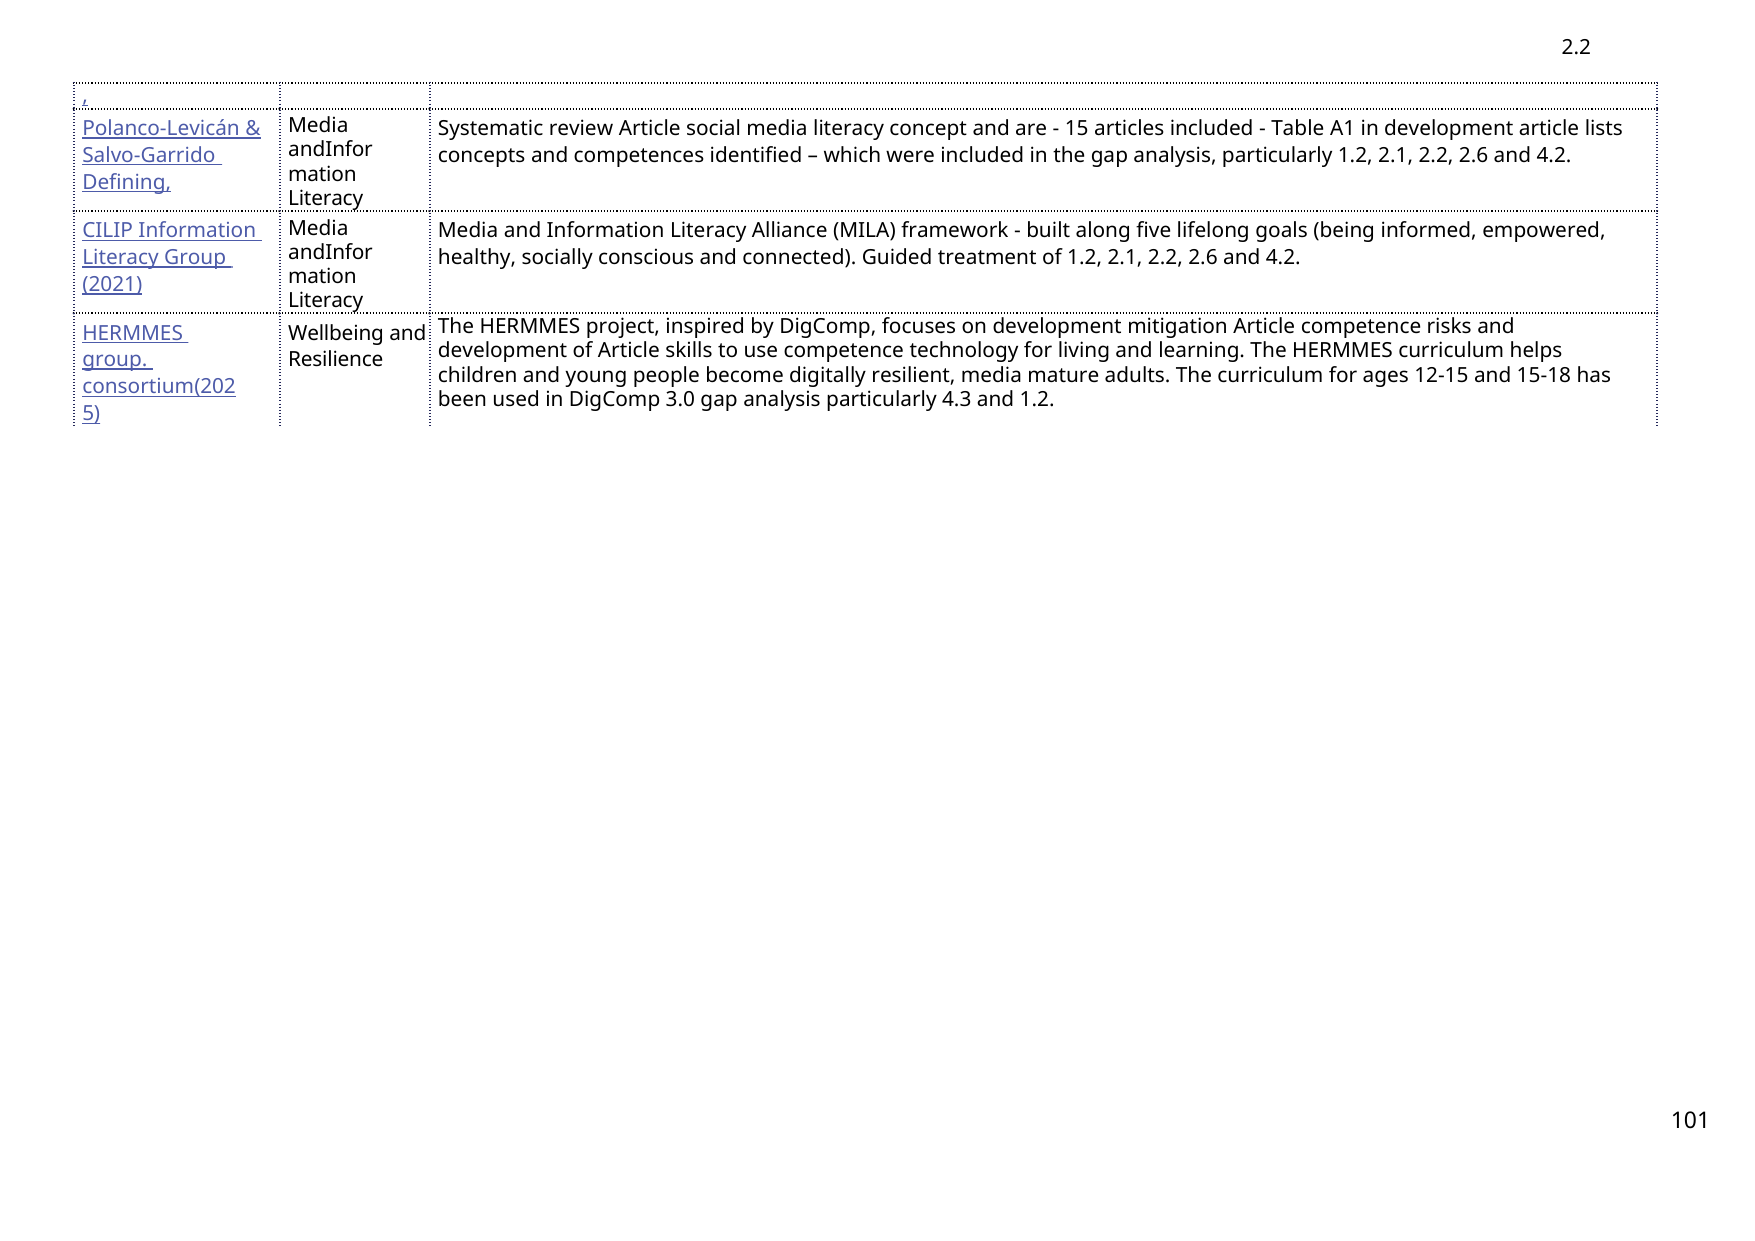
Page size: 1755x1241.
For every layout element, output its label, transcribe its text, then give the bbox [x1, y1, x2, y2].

table_cell Media andInformation Literacy [280, 210, 429, 312]
table_cell The HERMMES project, inspired by DigComp, focuses on development mitigation Article competence risks and development of Article skills to use competence technology for living and learning. The HERMMES curriculum helps children and young people become digitally resilient, media mature adults. The curriculum for ages 12-15 and 15-18 has been used in DigComp 3.0 gap analysis particularly 4.3 and 1.2. [430, 312, 1657, 427]
table_cell Wellbeing and Resilience [280, 312, 429, 427]
table_cell [280, 82, 429, 108]
table_cell HERMMES group. consortium(2025) [74, 312, 279, 427]
table_cell Media and Information Literacy Alliance (MILA) framework - built along five lifelong goals (being informed, empowered, healthy, socially conscious and connected). Guided treatment of 1.2, 2.1, 2.2, 2.6 and 4.2. [430, 210, 1657, 312]
table_cell Systematic review Article social media literacy concept and are - 15 articles included - Table A1 in development article lists concepts and competences identified – which were included in the gap analysis, particularly 1.2, 2.1, 2.2, 2.6 and 4.2. [430, 108, 1657, 210]
table_cell CILIP Information Literacy Group (2021) [74, 210, 279, 312]
table_cell [430, 82, 1657, 108]
table_cell , [74, 82, 279, 108]
table_cell Media andInformation Literacy [280, 108, 429, 210]
table_cell Polanco-Levicán & Salvo-Garrido Defining, [74, 108, 279, 210]
